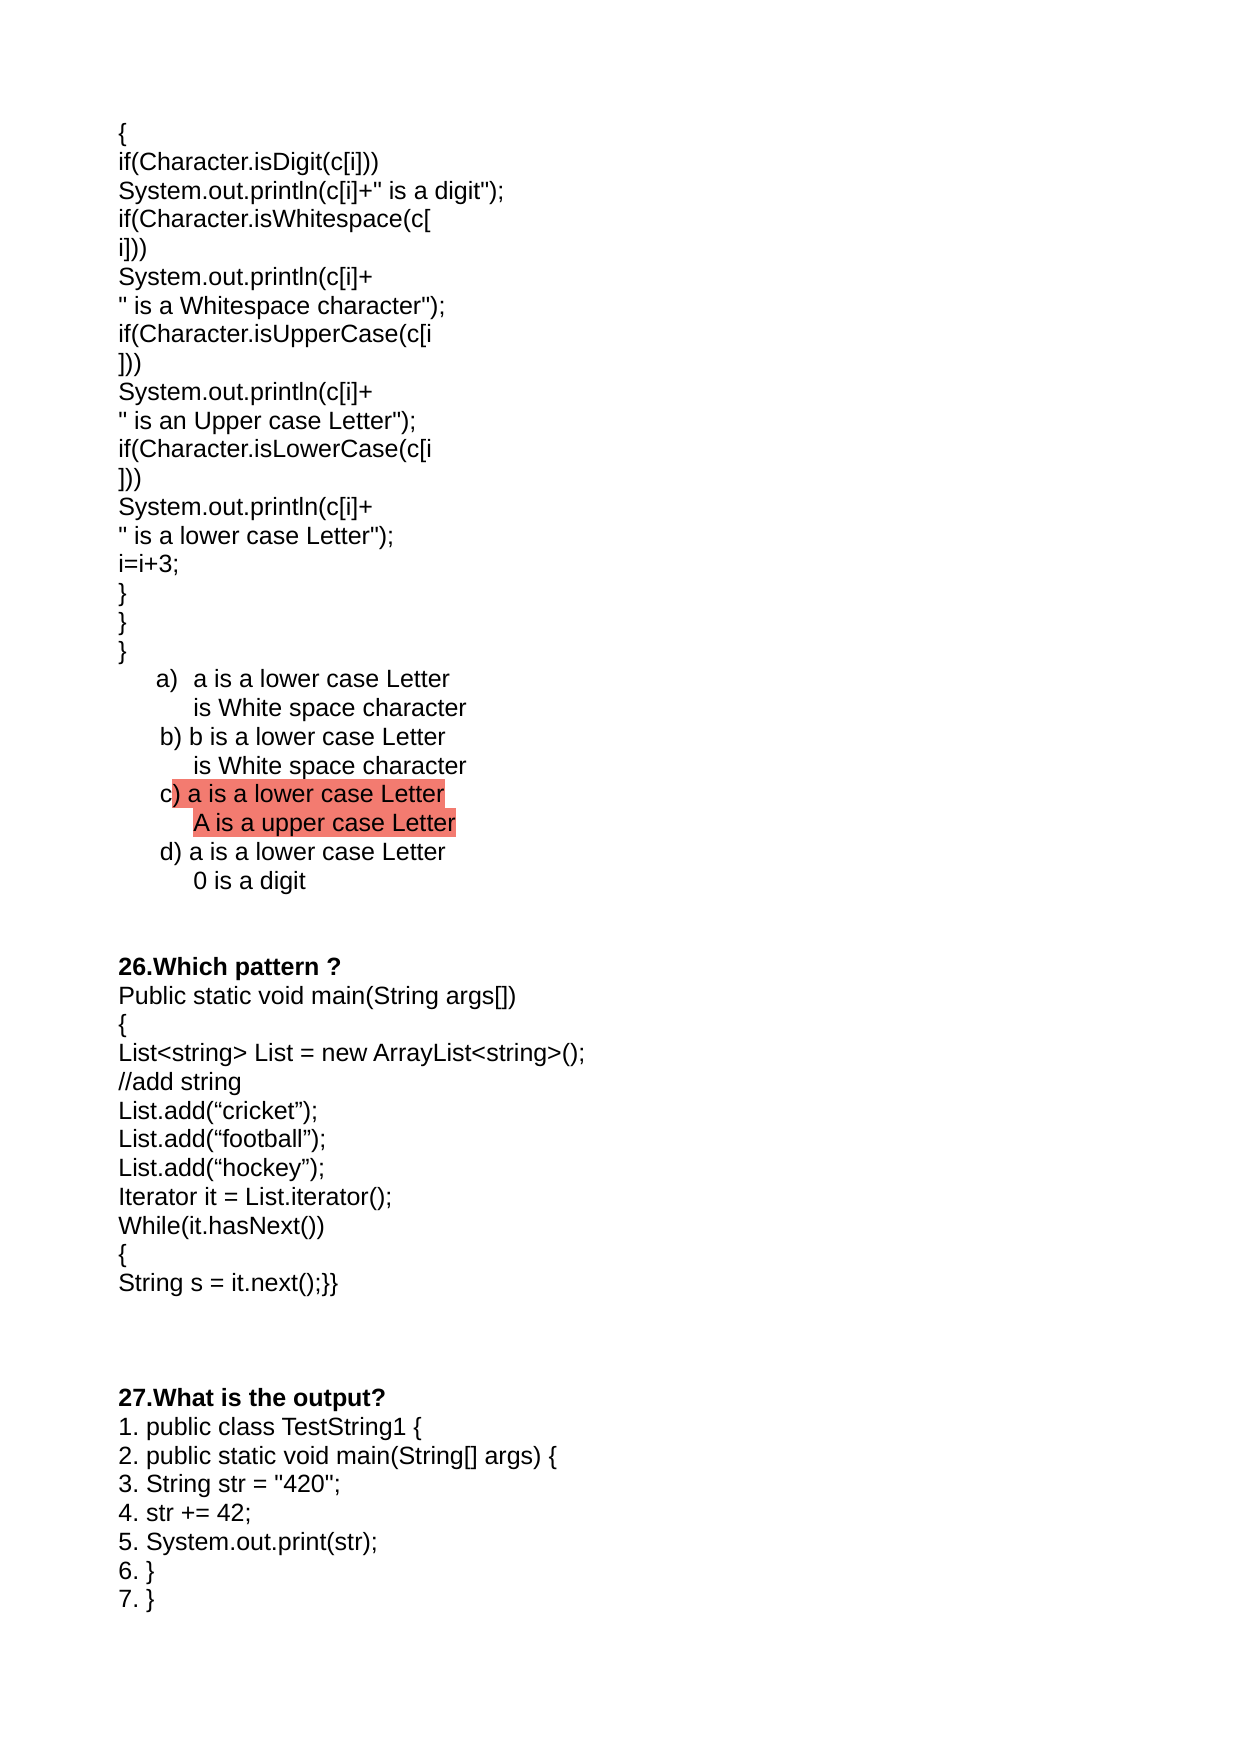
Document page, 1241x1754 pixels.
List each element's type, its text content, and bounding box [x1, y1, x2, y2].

text is White space character [118, 693, 1122, 722]
text if(Character.isLowerCase(c[i [118, 434, 1122, 463]
list a is a lower case Letter [156, 664, 1122, 693]
text ])) [118, 348, 1122, 377]
text System.out.println(c[i]+ [118, 377, 1122, 406]
text 3. String str = "420"; [118, 1469, 1122, 1498]
text 4. str += 42; [118, 1498, 1122, 1527]
text 6. } [118, 1556, 1122, 1584]
text if(Character.isUpperCase(c[i [118, 319, 1122, 348]
text System.out.println(c[i]+" is a digit"); [118, 176, 1122, 204]
text System.out.println(c[i]+ [118, 262, 1122, 291]
text Public static void main(String args[]) [118, 981, 1122, 1009]
text { [118, 1009, 1122, 1038]
text i=i+3; [118, 549, 1122, 578]
text 27.What is the output? [118, 1383, 1122, 1412]
text //add string [118, 1067, 1122, 1096]
text } [118, 607, 1122, 636]
text " is a Whitespace character"); [118, 291, 1122, 319]
text { [118, 1239, 1122, 1268]
text } [118, 578, 1122, 607]
text is White space character [118, 751, 1122, 779]
text i])) [118, 233, 1122, 262]
text d) a is a lower case Letter [118, 837, 1122, 866]
text System.out.println(c[i]+ [118, 492, 1122, 521]
text List.add(“football”); [118, 1124, 1122, 1153]
text 5. System.out.print(str); [118, 1527, 1122, 1556]
text A is a upper case Letter [118, 808, 1122, 837]
text " is an Upper case Letter"); [118, 406, 1122, 434]
text if(Character.isWhitespace(c[ [118, 204, 1122, 233]
text } [118, 636, 1122, 664]
text Iterator it = List.iterator(); [118, 1182, 1122, 1211]
text ])) [118, 463, 1122, 492]
text 26.Which pattern ? [118, 952, 1122, 981]
text 2. public static void main(String[] args) { [118, 1441, 1122, 1469]
text if(Character.isDigit(c[i])) [118, 147, 1122, 176]
text 7. } [118, 1584, 1122, 1613]
text { [118, 118, 1122, 147]
text List.add(“hockey”); [118, 1153, 1122, 1182]
text String s = it.next();}} [118, 1268, 1122, 1297]
text List<string> List = new ArrayList<string>(); [118, 1038, 1122, 1067]
text List.add(“cricket”); [118, 1096, 1122, 1124]
text 1. public class TestString1 { [118, 1412, 1122, 1441]
text b) b is a lower case Letter [118, 722, 1122, 751]
text c) a is a lower case Letter [118, 779, 1122, 808]
text While(it.hasNext()) [118, 1211, 1122, 1239]
text " is a lower case Letter"); [118, 521, 1122, 549]
text 0 is a digit [118, 866, 1122, 894]
